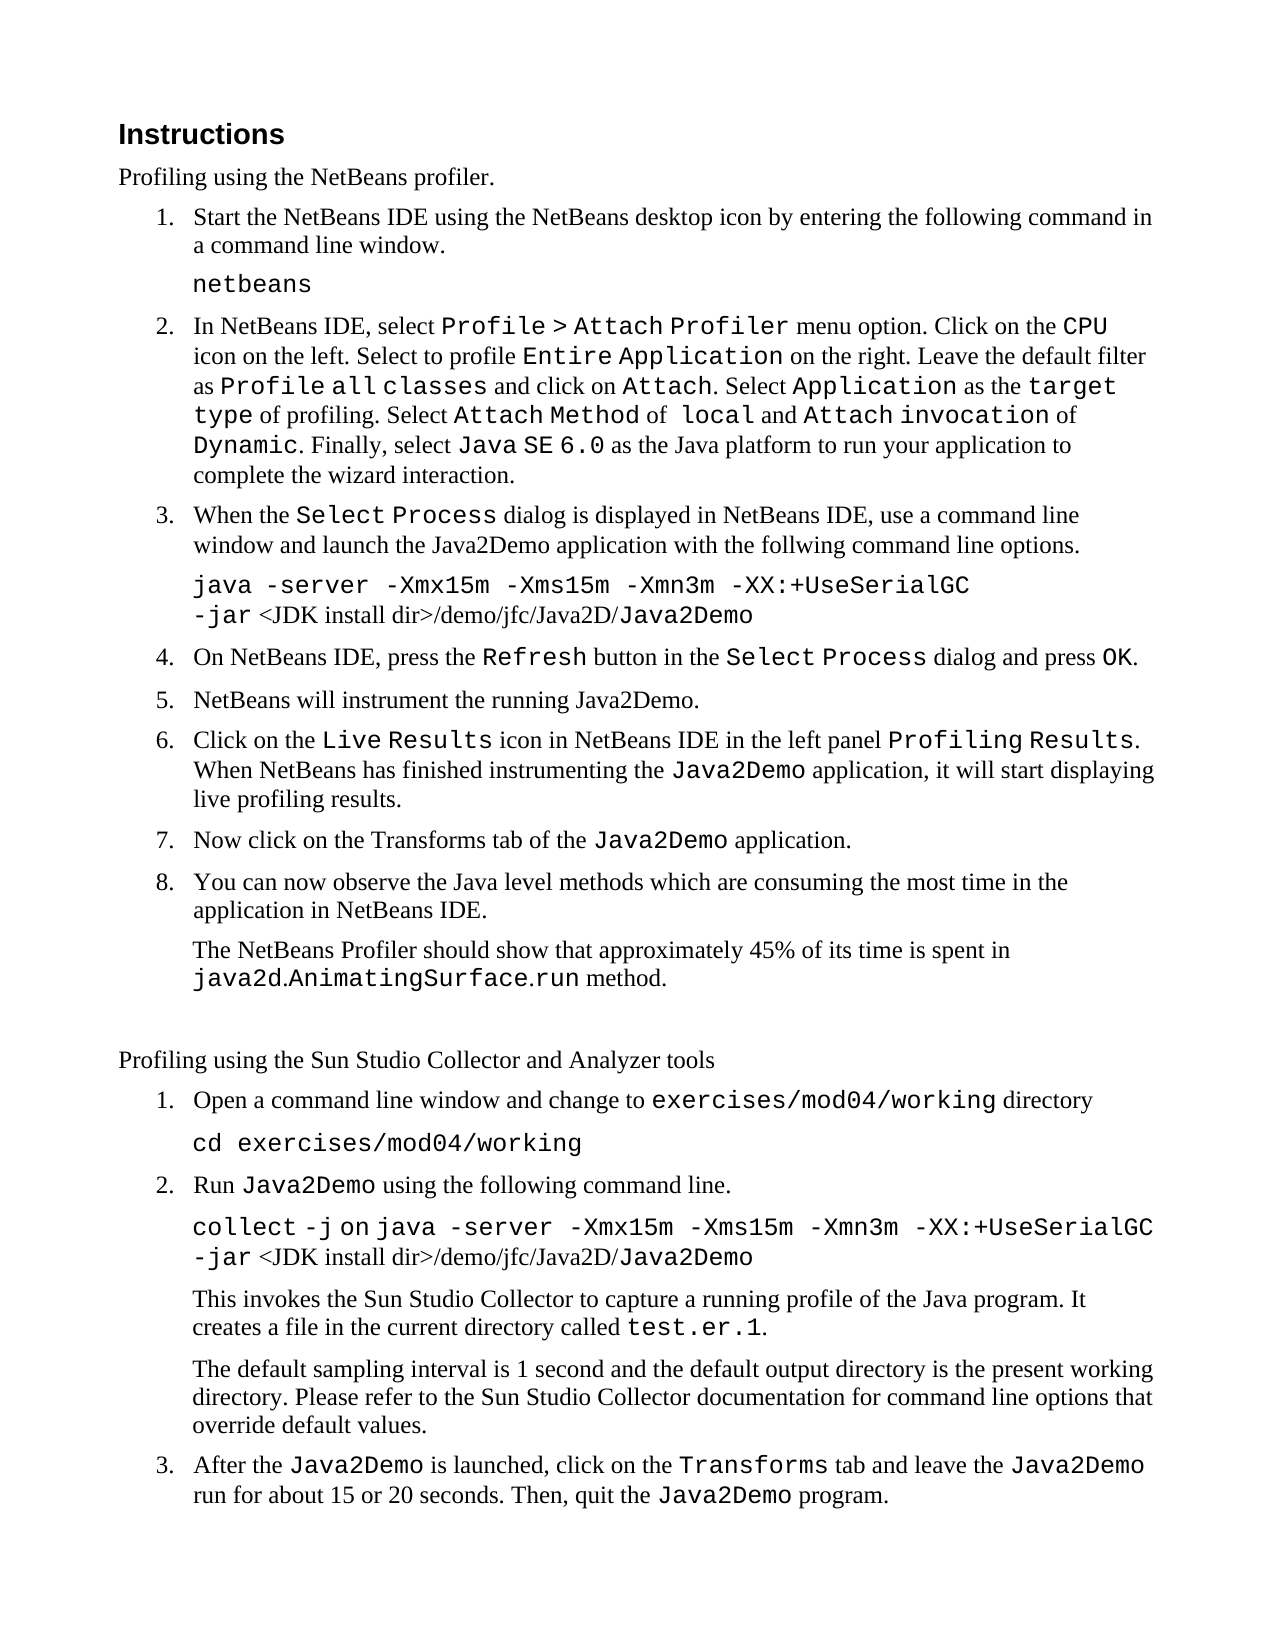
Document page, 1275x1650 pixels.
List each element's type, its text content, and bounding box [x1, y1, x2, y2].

text Profiling using the Sun Studio Collector and Analyzer tools [118, 1046, 1157, 1074]
list Click on the Live Results icon in NetBeans IDE in the left panel Profiling Results. When NetBeans has finished instrumenting the Java2Demo application, it will start displaying live profiling results. [156, 726, 1157, 813]
list Run Java2Demo using the following command line. [156, 1171, 1157, 1201]
list When the Select Process dialog is displayed in NetBeans IDE, use a command line window and launch the Java2Demo application with the follwing command line options. [156, 501, 1157, 559]
list You can now observe the Java level methods which are consuming the most time in the application in NetBeans IDE. [156, 868, 1157, 923]
text The NetBeans Profiler should show that approximately 45% of its time is spent in java2d.AnimatingSurface.run method. [192, 936, 1157, 993]
text collect -j on java -server -Xmx15m -Xms15m -Xmn3m -XX:+UseSerialGC -jar <JDK install dir>/demo/jfc/Java2D/Java2Demo [192, 1213, 1157, 1273]
list After the Java2Demo is launched, click on the Transforms tab and leave the Java2Demo run for about 15 or 20 seconds. Then, quit the Java2Demo program. [156, 1451, 1157, 1511]
subtitle Instructions [118, 118, 1157, 151]
list NetBeans will instrument the running Java2Demo. [156, 686, 1157, 713]
text This invokes the Sun Studio Collector to capture a running profile of the Java program. It creates a file in the current directory called test.er.1. [192, 1285, 1157, 1343]
text netbeans [192, 271, 1157, 300]
list In NetBeans IDE, select Profile > Attach Profiler menu option. Click on the CPU icon on the left. Select to profile Entire Application on the right. Leave the default filter as Profile all classes and click on Attach. Select Application as the target type of profiling. Select Attach Method of local and Attach invocation of Dynamic. Finally, select Java SE 6.0 as the Java platform to run your application to complete the wizard interaction. [156, 312, 1157, 489]
list On NetBeans IDE, press the Refresh button in the Select Process dialog and press OK. [156, 643, 1157, 673]
text Profiling using the NetBeans profiler. [118, 163, 1157, 191]
text The default sampling interval is 1 second and the default output directory is the present working directory. Please refer to the Sun Studio Collector documentation for command line options that override default values. [192, 1355, 1157, 1438]
text java -server -Xmx15m -Xms15m -Xmn3m -XX:+UseSerialGC -jar <JDK install dir>/demo/jfc/Java2D/Java2Demo [192, 571, 1157, 631]
list Open a command line window and change to exercises/mod04/working directory [156, 1086, 1157, 1116]
text cd exercises/mod04/working [192, 1129, 1157, 1158]
list Now click on the Transforms tab of the Java2Demo application. [156, 826, 1157, 856]
list Start the NetBeans IDE using the NetBeans desktop icon by entering the following command in a command line window. [156, 203, 1157, 259]
